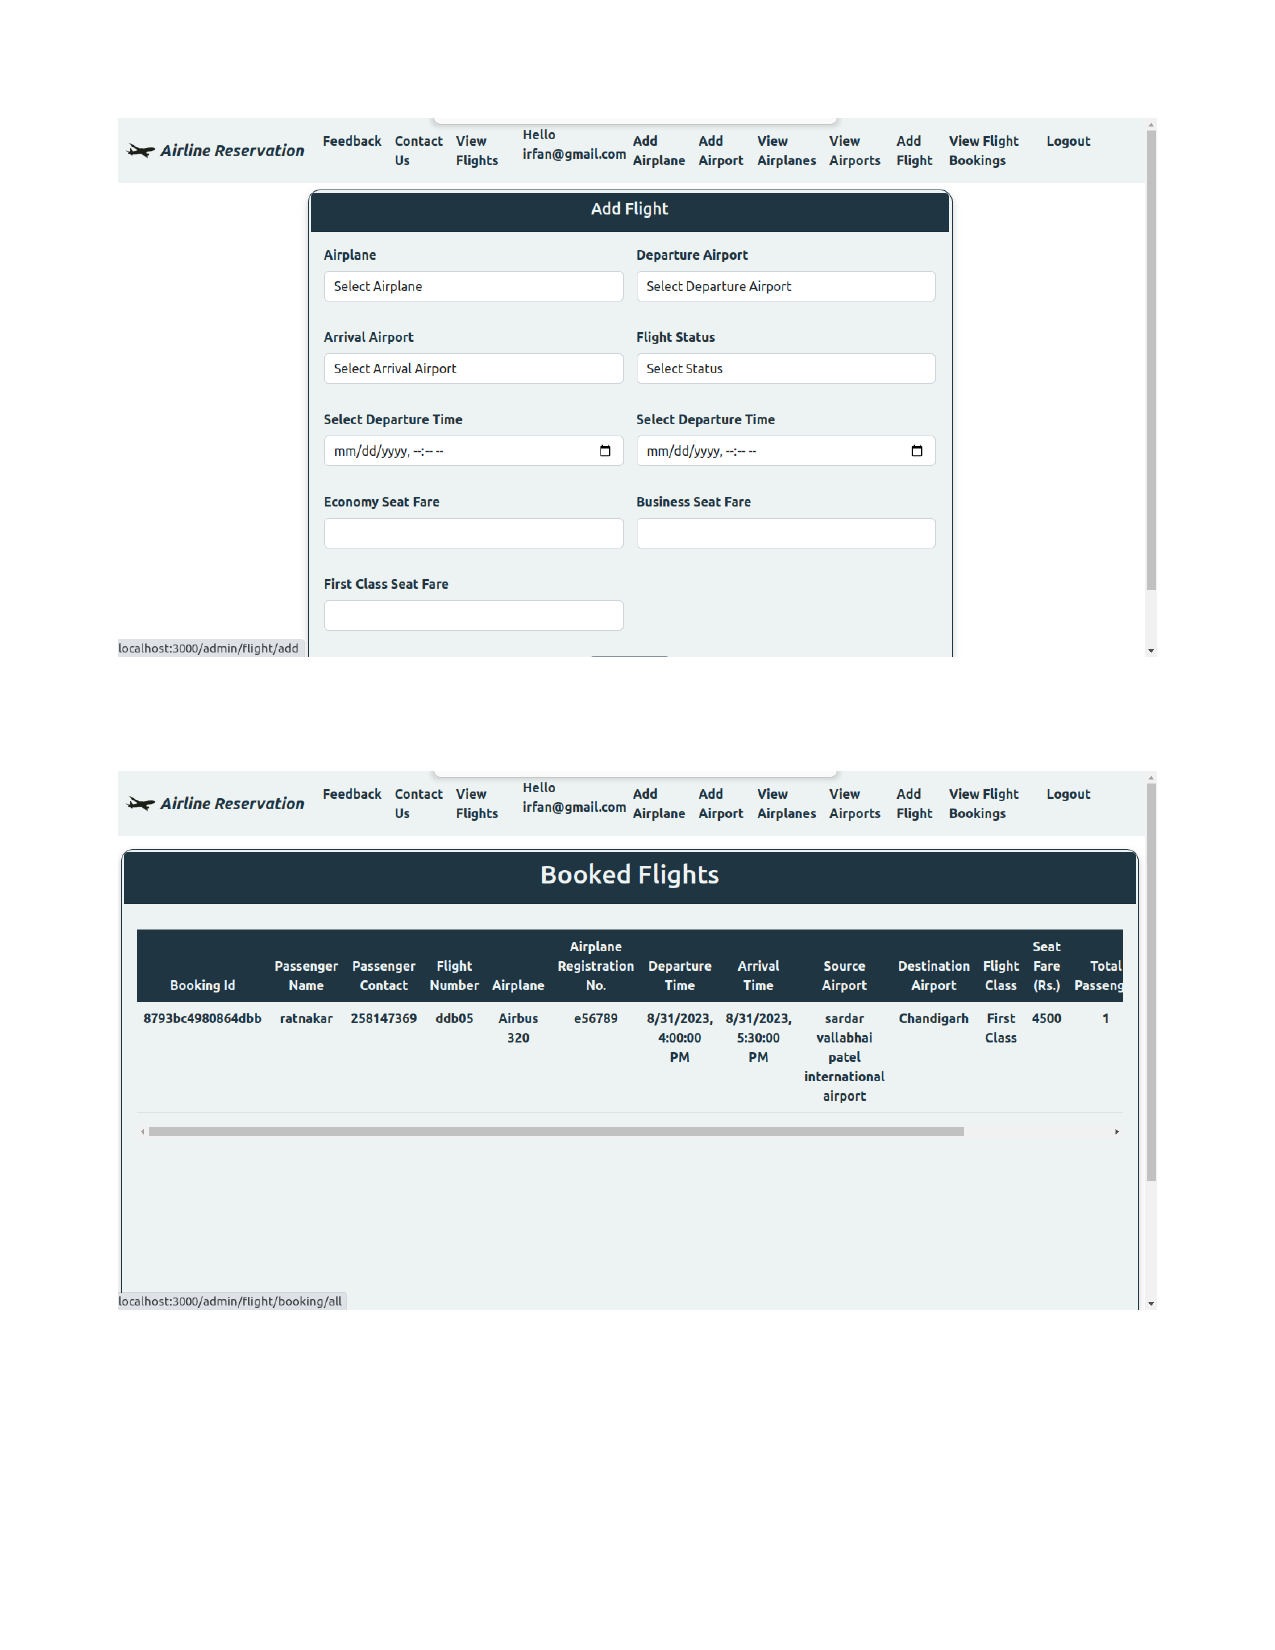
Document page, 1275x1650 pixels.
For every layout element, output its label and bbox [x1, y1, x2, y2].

picture [118, 118, 1157, 657]
picture [118, 771, 1157, 1310]
